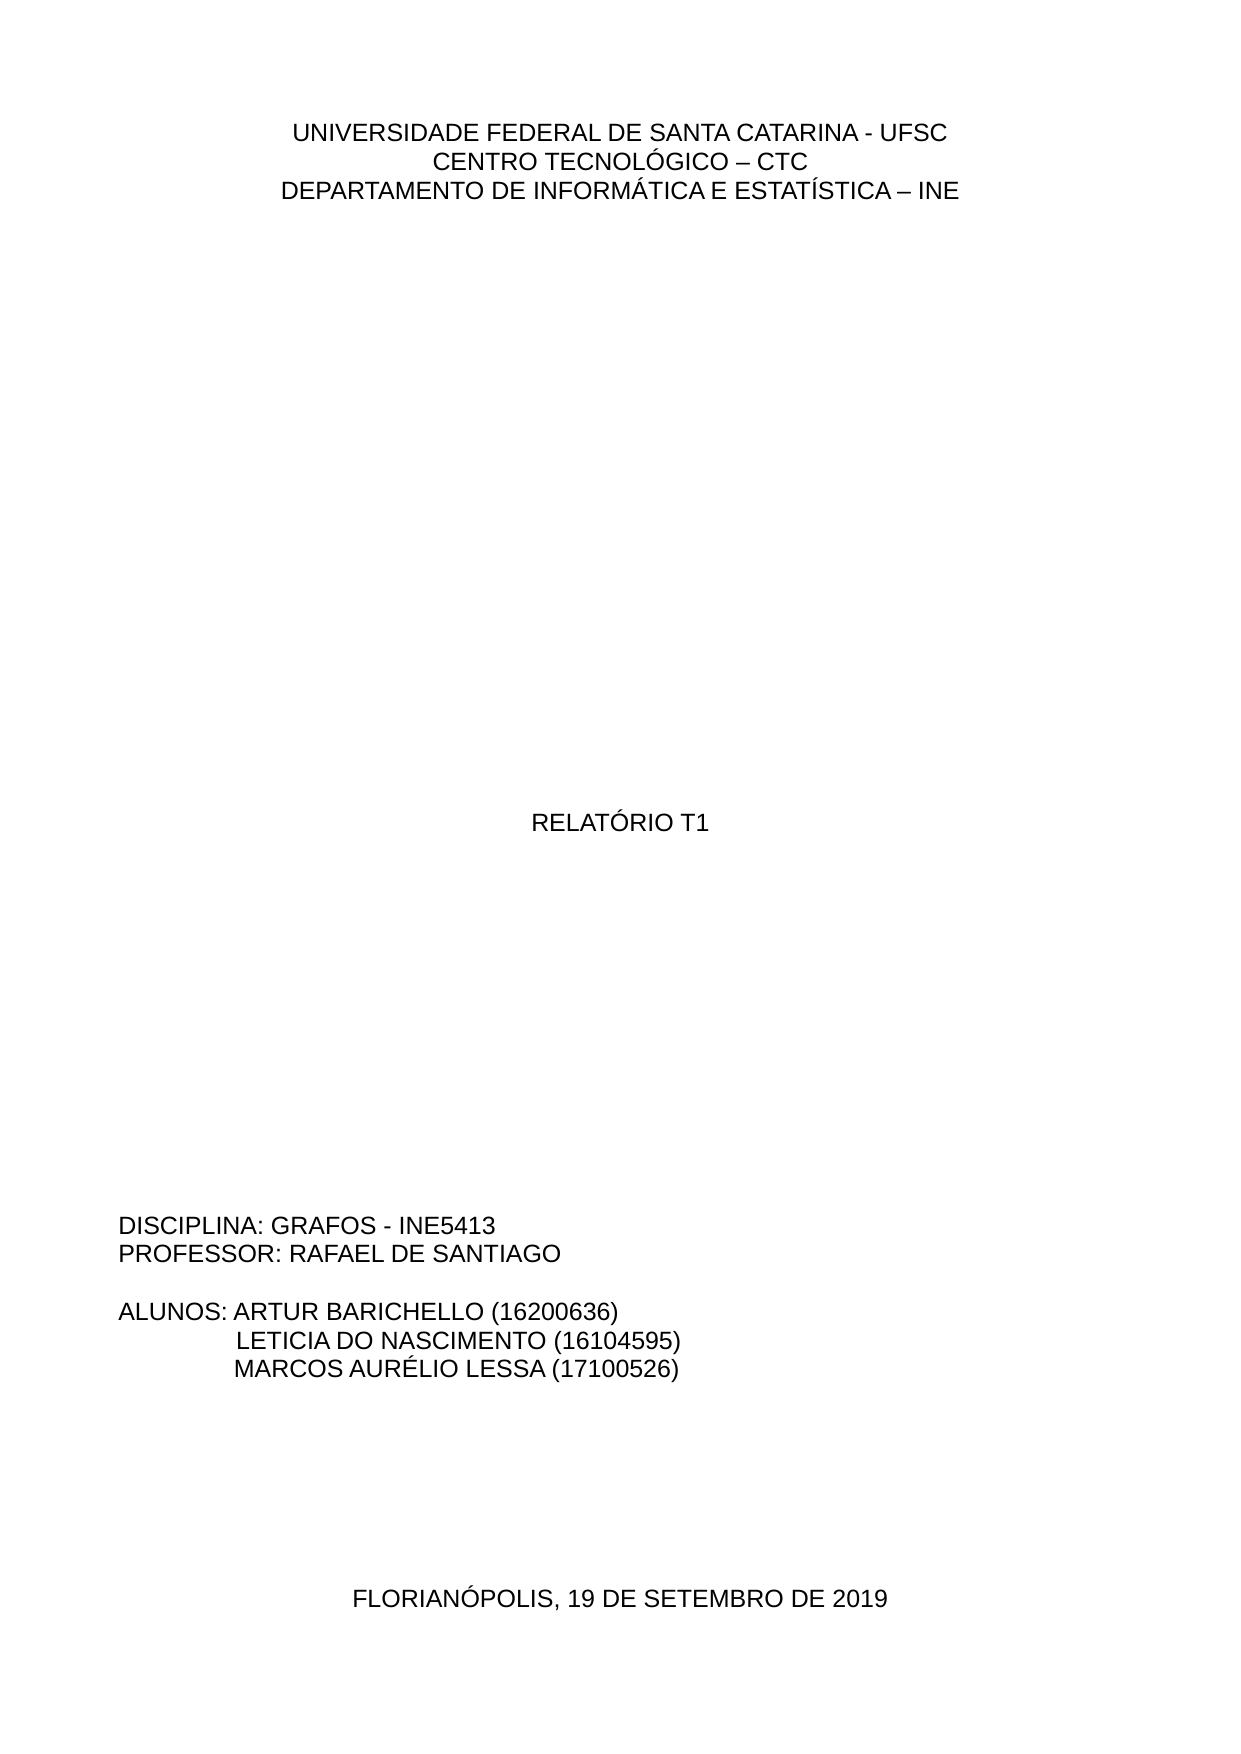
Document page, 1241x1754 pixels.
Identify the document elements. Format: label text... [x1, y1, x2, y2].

text DEPARTAMENTO DE INFORMÁTICA E ESTATÍSTICA – INE [118, 176, 1122, 204]
text FLORIANÓPOLIS, 19 DE SETEMBRO DE 2019 [118, 1584, 1122, 1613]
text RELATÓRIO T1 [118, 808, 1122, 837]
text ALUNOS: ARTUR BARICHELLO (16200636) [118, 1297, 1122, 1326]
text UNIVERSIDADE FEDERAL DE SANTA CATARINA - UFSC [118, 118, 1122, 147]
text CENTRO TECNOLÓGICO – CTC [118, 147, 1122, 176]
text PROFESSOR: RAFAEL DE SANTIAGO [118, 1239, 1122, 1268]
text DISCIPLINA: GRAFOS - INE5413 [118, 1211, 1122, 1239]
text MARCOS AURÉLIO LESSA (17100526) [118, 1354, 1122, 1383]
text LETICIA DO NASCIMENTO (16104595) [118, 1326, 1122, 1354]
